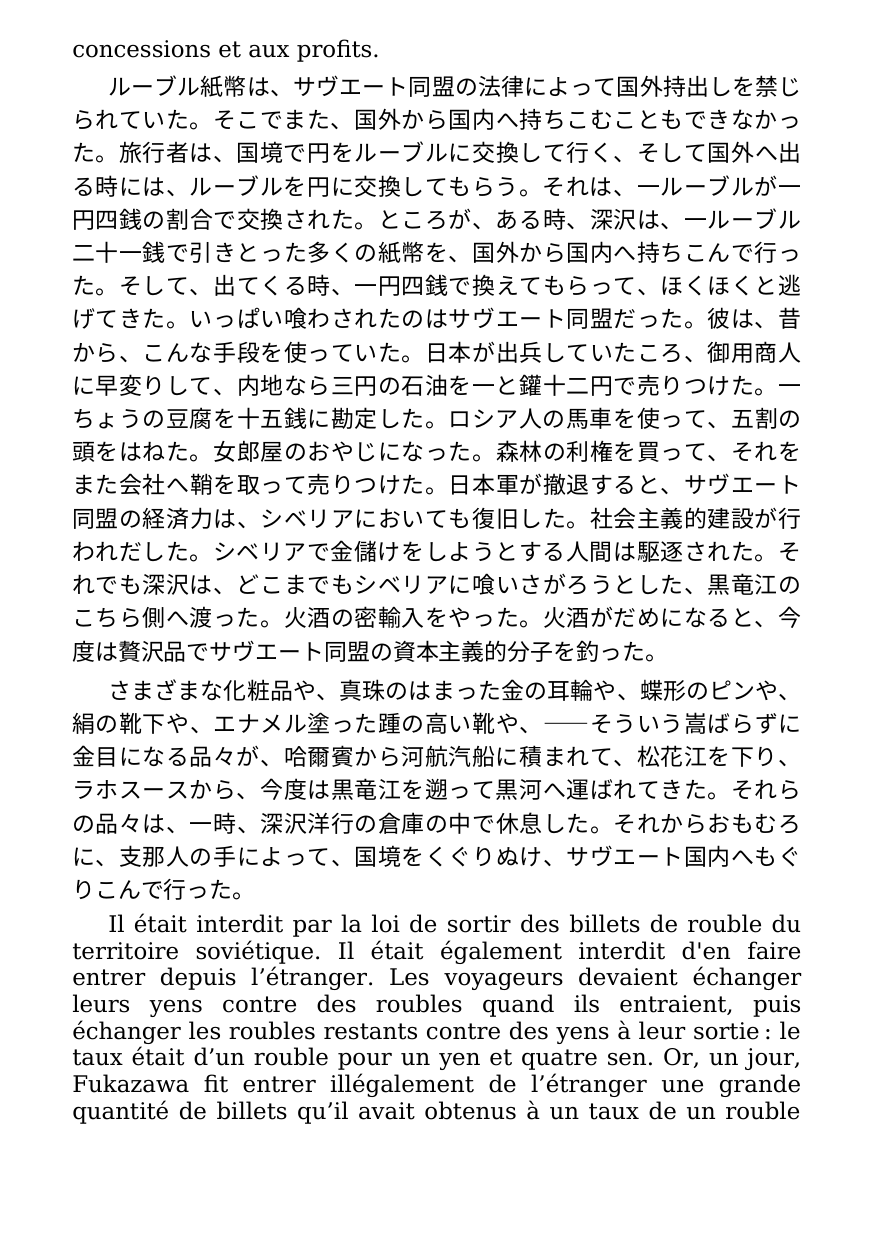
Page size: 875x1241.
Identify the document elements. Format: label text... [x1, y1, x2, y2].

text さまざまな化粧品や、真珠のはまった金の耳輪や、蝶形のピンや、絹の靴下や、エナメル塗った踵の高い靴や、――そういう嵩ばらずに金目になる品々が、哈爾賓から河航汽船に積まれて、松花江を下り、ラホスースから、今度は黒竜江を遡って黒河へ運ばれてきた。それらの品々は、一時、深沢洋行の倉庫の中で休息した。それからおもむろに、支那人の手によって、国境をくぐりぬけ、サヴエート国内へもぐりこんで行った。 [72, 673, 802, 905]
text ルーブル紙幣は、サヴエート同盟の法律によって国外持出しを禁じられていた。そこでまた、国外から国内へ持ちこむこともできなかった。旅行者は、国境で円をルーブルに交換して行く、そして国外へ出る時には、ルーブルを円に交換してもらう。それは、一ルーブルが一円四銭の割合で交換された。ところが、ある時、深沢は、一ルーブル二十一銭で引きとった多くの紙幣を、国外から国内へ持ちこんで行った。そして、出てくる時、一円四銭で換えてもらって、ほくほくと逃げてきた。いっぱい喰わされたのはサヴエート同盟だった。彼は、昔から、こんな手段を使っていた。日本が出兵していたころ、御用商人に早変りして、内地なら三円の石油を一と鑵十二円で売りつけた。一ちょうの豆腐を十五銭に勘定した。ロシア人の馬車を使って、五割の頭をはねた。女郎屋のおやじになった。森林の利権を買って、それをまた会社へ鞘を取って売りつけた。日本軍が撤退すると、サヴエート同盟の経済力は、シベリアにおいても復旧した。社会主義的建設が行われだした。シベリアで金儲けをしようとする人間は駆逐された。それでも深沢は、どこまでもシベリアに喰いさがろうとした、黒竜江のこちら側へ渡った。火酒の密輸入をやった。火酒がだめになると、今度は贅沢品でサヴエート同盟の資本主義的分子を釣った。 [72, 69, 802, 667]
text concessions et aux profits. [72, 36, 802, 63]
text Il était interdit par la loi de sortir des billets de rouble du territoire soviétique. Il était également interdit d'en faire entrer depuis l’étranger. Les voyageurs devaient échanger leurs yens contre des roubles quand ils entraient, puis échanger les roubles restants contre des yens à leur sortie : le taux était d’un rouble pour un yen et quatre sen. Or, un jour, Fukazawa fit entrer illégalement de l’étranger une grande quantité de billets qu’il avait obtenus à un taux de un rouble [72, 911, 802, 1124]
